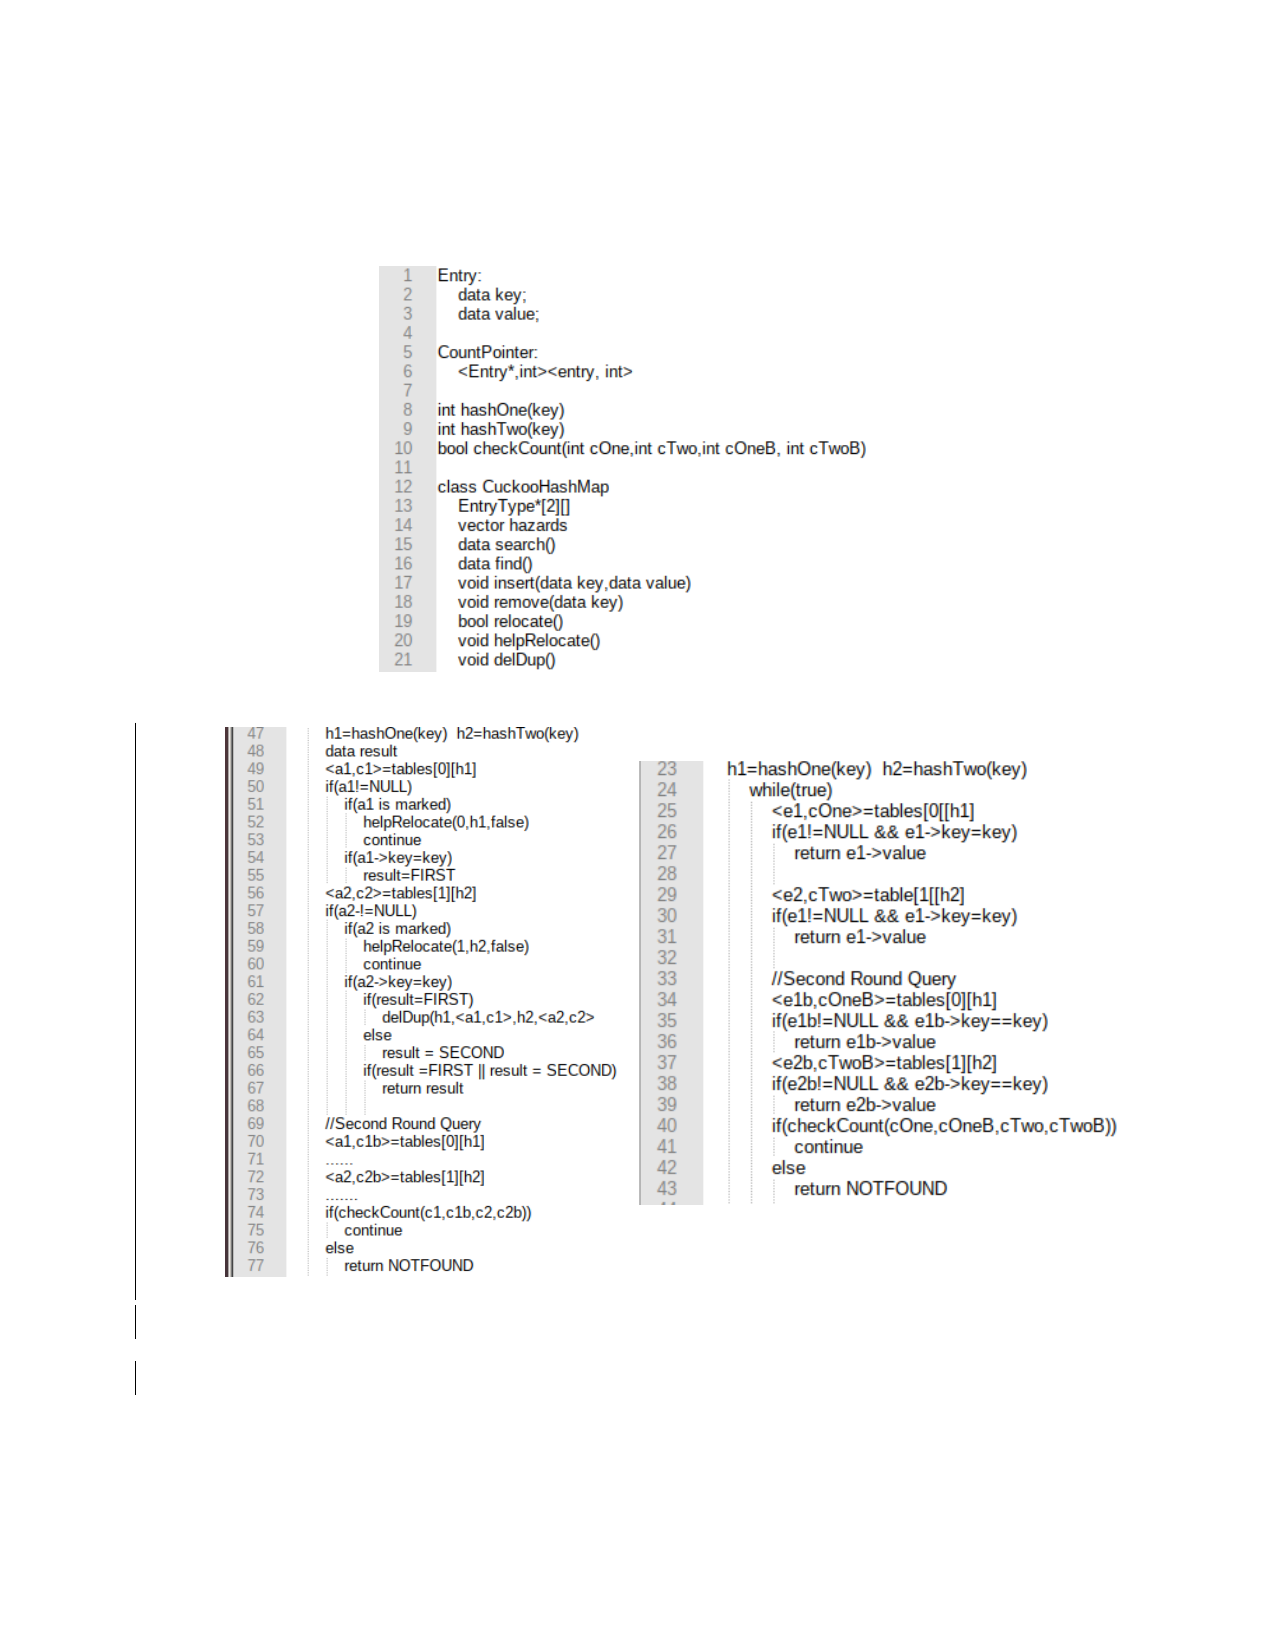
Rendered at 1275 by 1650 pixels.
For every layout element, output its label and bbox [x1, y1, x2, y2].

picture [225, 727, 1124, 1277]
picture [379, 266, 871, 672]
